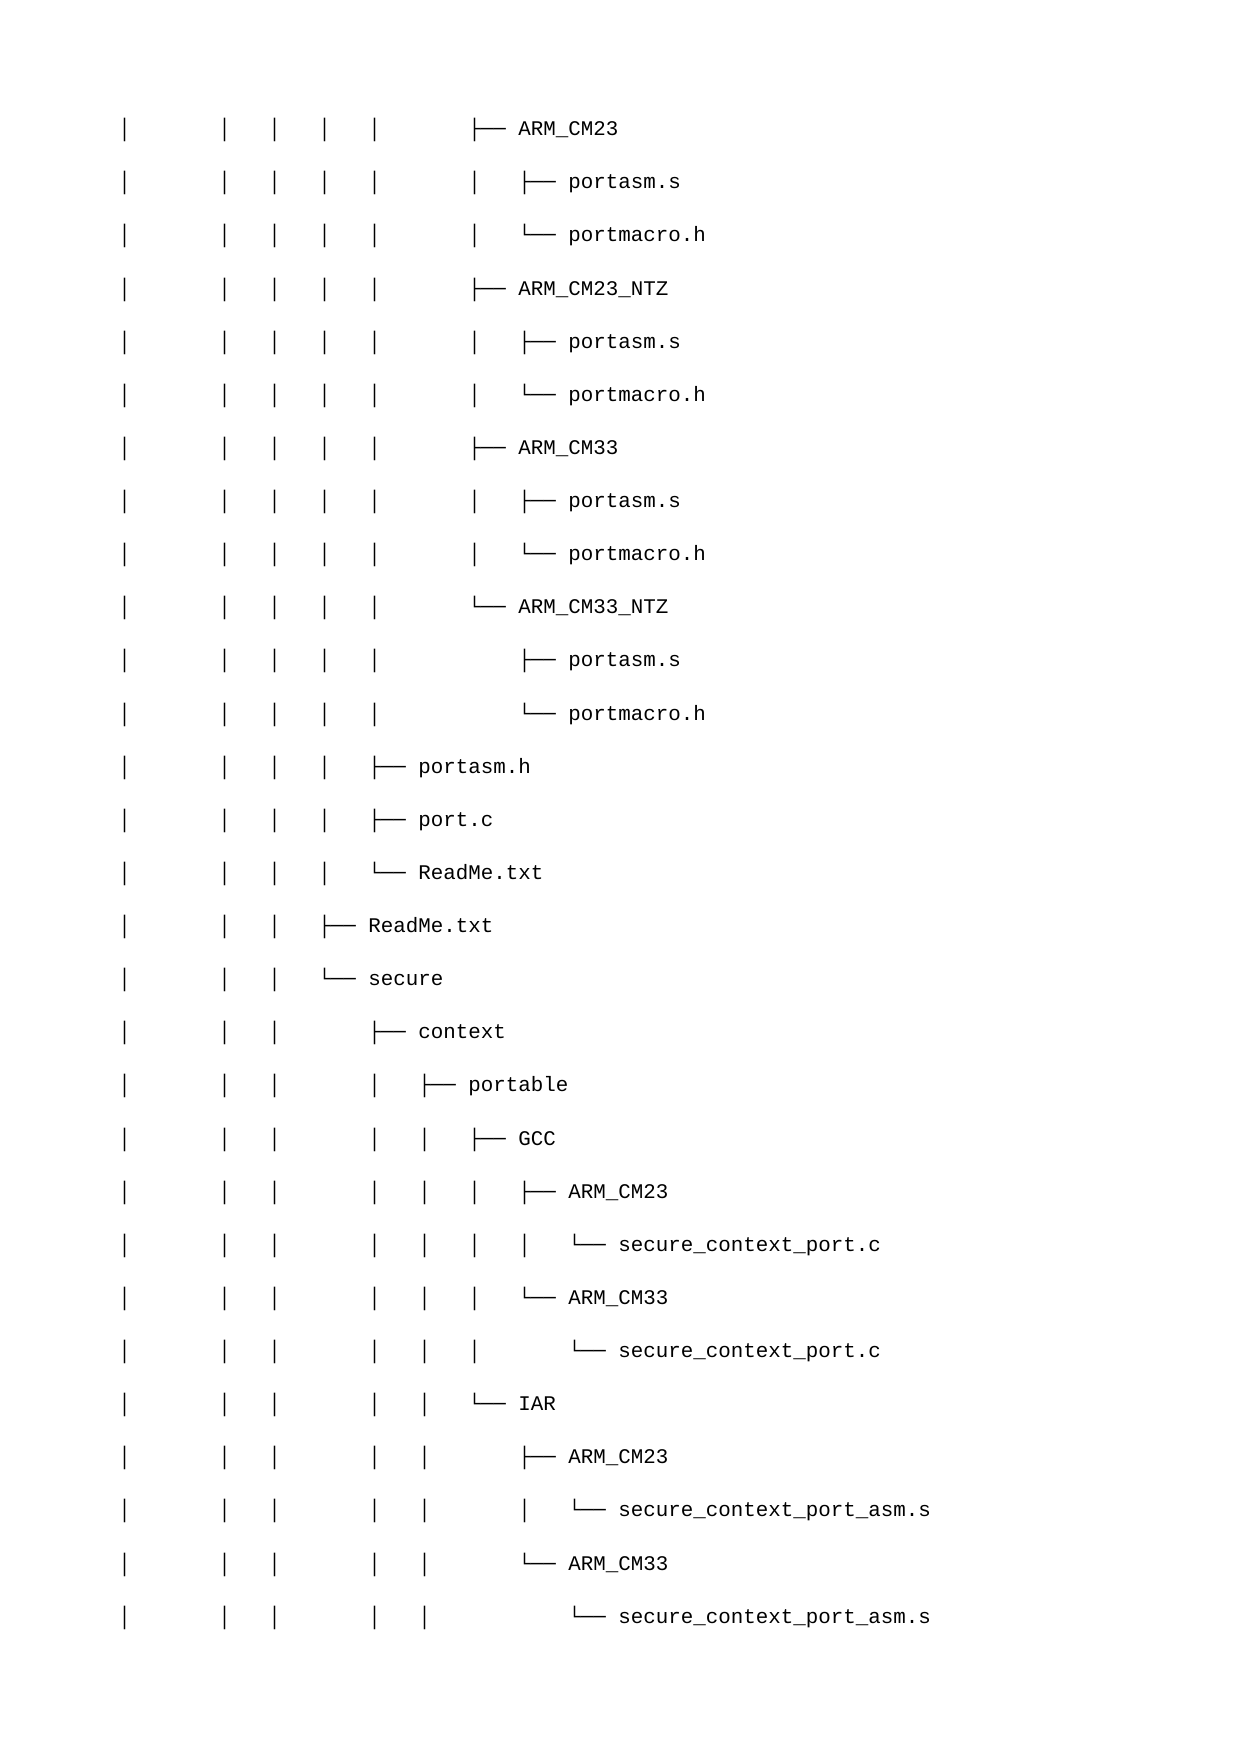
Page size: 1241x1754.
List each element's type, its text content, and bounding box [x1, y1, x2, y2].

text │ │ │ │ │ ├── ARM_CM33 [118, 437, 1122, 461]
text │ │ │ │ │ │ ├── ARM_CM23 [125, 1181, 224, 1204]
text │ │ │ │ │ │ ├── portasm.s [118, 490, 1122, 514]
text │ │ │ │ │ └── ARM_CM33_NTZ [118, 596, 1122, 620]
text │ │ │ │ │ └── portmacro.h [118, 702, 1122, 726]
text │ │ │ │ ├── port.c [125, 809, 224, 832]
text │ │ │ │ │ │ ├── ARM_CM23 [225, 1181, 274, 1204]
text │ │ │ │ │ │ │ └── secure_context_port.c [425, 1234, 474, 1257]
text │ │ │ │ │ │ └── portmacro.h [125, 384, 224, 407]
text │ │ │ │ ├── portable [118, 1074, 1122, 1098]
text │ │ │ │ │ │ └── portmacro.h [375, 384, 474, 407]
text │ │ │ │ │ │ ├── portasm.s [125, 331, 224, 354]
text │ │ │ │ │ └── secure_context_port_asm.s [375, 1606, 424, 1629]
text │ │ │ │ │ │ ├── portasm.s [225, 331, 274, 354]
text │ │ │ │ │ │ └── portmacro.h [475, 384, 1122, 407]
text │ │ │ │ │ ├── ARM_CM23 [118, 1446, 1122, 1470]
text │ │ │ │ │ └── ARM_CM33 [118, 1552, 1122, 1576]
text │ │ │ │ │ │ ├── ARM_CM23 [525, 1181, 1122, 1204]
text │ │ │ │ │ └── secure_context_port_asm.s [275, 1606, 374, 1629]
text │ │ │ │ │ ├── ARM_CM23_NTZ [118, 277, 1122, 301]
text │ │ │ │ │ │ ├── portasm.s [475, 331, 524, 354]
text │ │ │ ├── context [118, 1021, 1122, 1045]
text │ │ │ │ │ │ │ └── secure_context_port.c [475, 1234, 524, 1257]
text │ │ │ │ │ │ ├── portasm.s [325, 331, 374, 354]
text │ │ │ │ │ │ ├── ARM_CM23 [425, 1181, 474, 1204]
text │ │ │ │ │ │ │ └── secure_context_port.c [525, 1234, 1122, 1257]
text │ │ │ │ ├── portasm.h [225, 756, 274, 779]
text │ │ │ │ │ └── IAR [118, 1393, 1122, 1417]
text │ │ │ │ │ ├── portasm.s [118, 649, 1122, 673]
text │ │ │ │ │ │ ├── ARM_CM23 [375, 1181, 424, 1204]
text │ │ │ │ │ │ ├── portasm.s [118, 171, 1122, 195]
text │ │ │ │ ├── portasm.h [125, 756, 224, 779]
text │ │ │ │ ├── portasm.h [325, 756, 374, 779]
text │ │ │ │ │ │ │ └── secure_context_port.c [375, 1234, 424, 1257]
text │ │ │ │ │ │ │ └── secure_context_port.c [125, 1234, 224, 1257]
text │ │ │ │ │ └── secure_context_port_asm.s [125, 1606, 224, 1629]
text │ │ │ │ │ │ └── portmacro.h [275, 384, 324, 407]
text │ │ │ │ │ │ └── portmacro.h [225, 384, 274, 407]
text │ │ │ │ └── ReadMe.txt [118, 862, 1122, 886]
text │ │ │ │ │ │ └── secure_context_port_asm.s [118, 1499, 1122, 1523]
text │ │ │ │ │ │ ├── portasm.s [275, 331, 324, 354]
text │ │ │ │ │ │ └── secure_context_port.c [118, 1340, 1122, 1364]
text │ │ │ │ │ │ ├── ARM_CM23 [475, 1181, 524, 1204]
text │ │ │ │ │ ├── GCC [118, 1127, 1122, 1151]
text │ │ │ │ │ │ │ └── secure_context_port.c [275, 1234, 374, 1257]
text │ │ │ │ │ │ └── portmacro.h [118, 543, 1122, 567]
text │ │ │ │ │ └── secure_context_port_asm.s [425, 1606, 1122, 1629]
text │ │ │ │ │ ├── ARM_CM23 [118, 118, 1122, 142]
text │ │ │ │ ├── port.c [275, 809, 324, 832]
text │ │ │ ├── ReadMe.txt [118, 915, 1122, 939]
text │ │ │ │ │ │ └── ARM_CM33 [118, 1287, 1122, 1311]
text │ │ │ │ │ │ ├── portasm.s [525, 331, 1122, 354]
text │ │ │ │ ├── port.c [375, 809, 1122, 832]
text │ │ │ └── secure [118, 968, 1122, 992]
text │ │ │ │ ├── port.c [325, 809, 374, 832]
text │ │ │ │ │ │ └── portmacro.h [325, 384, 374, 407]
text │ │ │ │ │ └── secure_context_port_asm.s [225, 1606, 274, 1629]
text │ │ │ │ │ │ ├── portasm.s [375, 331, 474, 354]
text │ │ │ │ │ │ │ └── secure_context_port.c [225, 1234, 274, 1257]
text │ │ │ │ │ │ ├── ARM_CM23 [275, 1181, 374, 1204]
text │ │ │ │ ├── portasm.h [375, 756, 1122, 779]
text │ │ │ │ ├── port.c [225, 809, 274, 832]
text │ │ │ │ │ │ └── portmacro.h [118, 224, 1122, 248]
text │ │ │ │ ├── portasm.h [275, 756, 324, 779]
